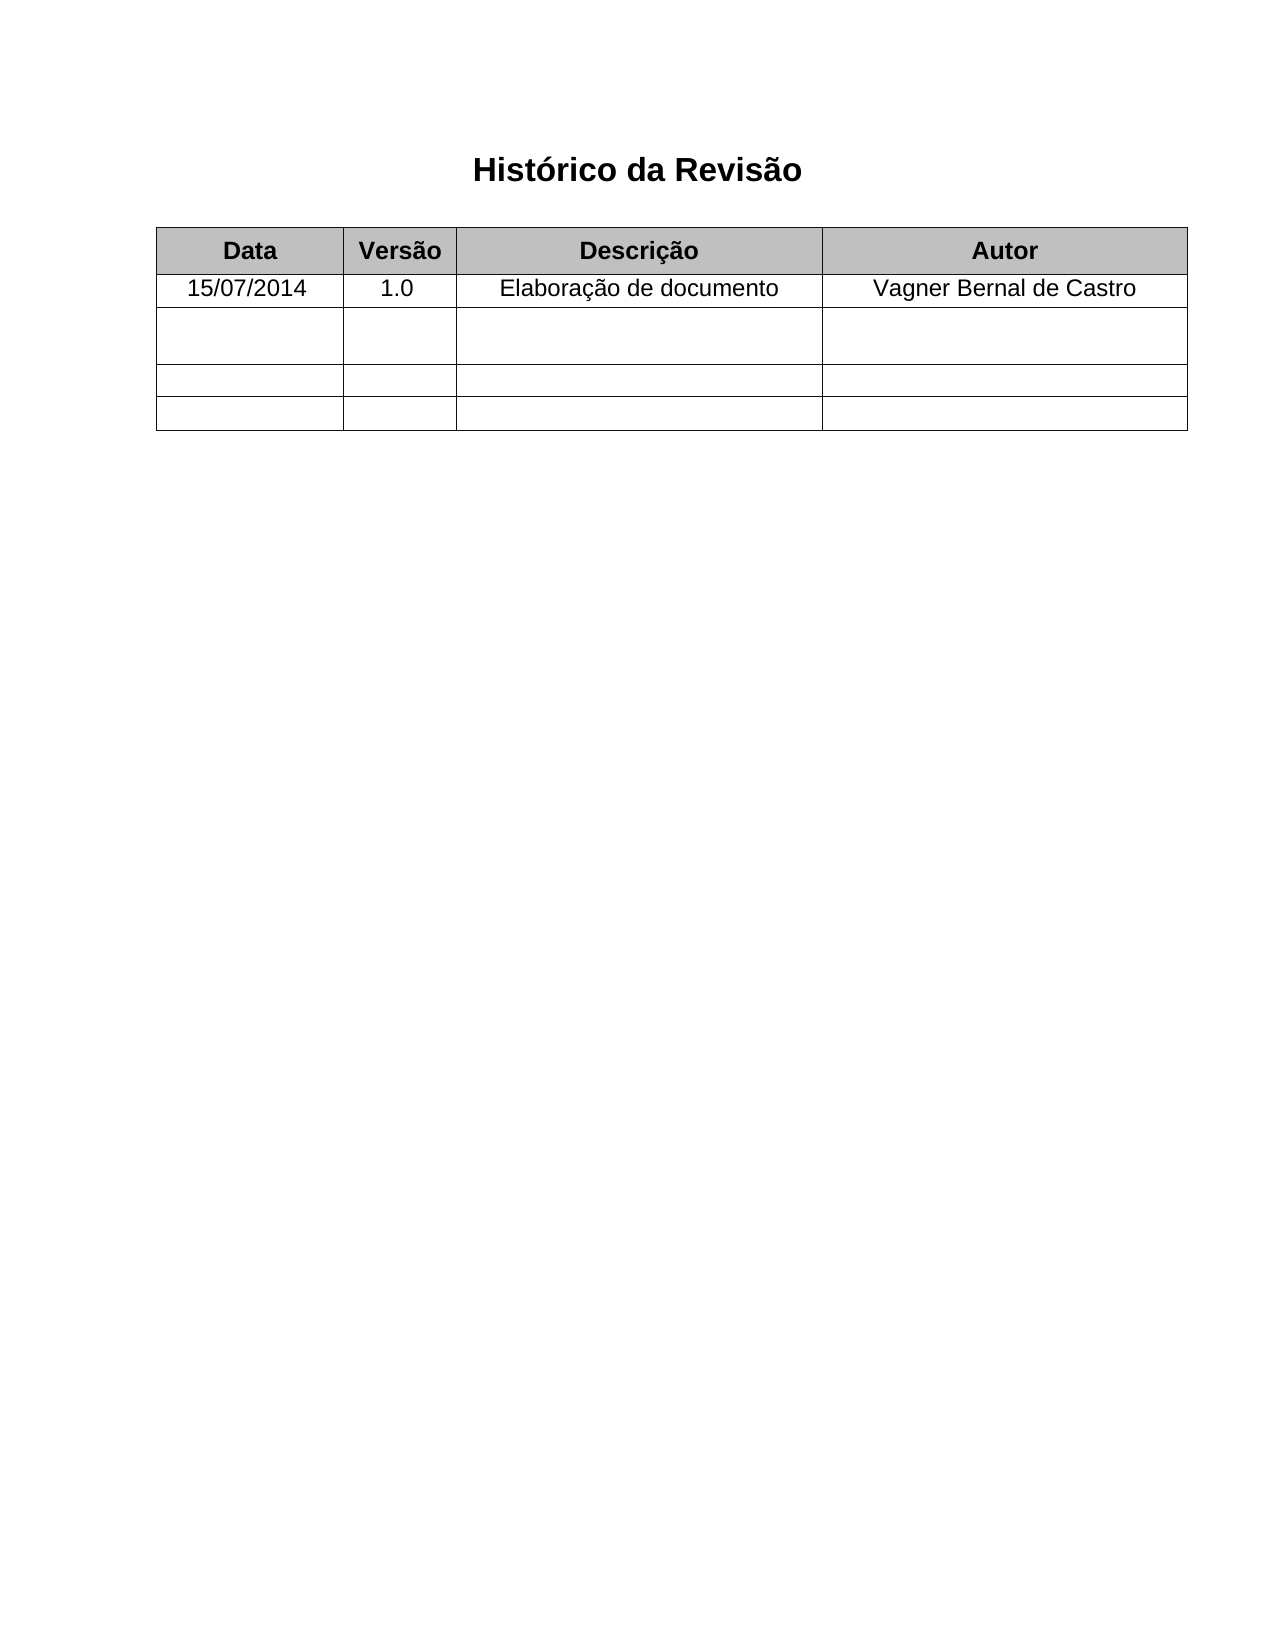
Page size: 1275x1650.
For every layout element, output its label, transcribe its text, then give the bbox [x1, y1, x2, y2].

table_cell 1.0 [344, 275, 456, 307]
table_cell [157, 397, 343, 429]
table_cell [457, 397, 822, 429]
table_cell [823, 397, 1187, 429]
table_header Autor [823, 228, 1187, 274]
table_cell [344, 308, 456, 364]
table_cell [457, 308, 822, 364]
table_cell [823, 365, 1187, 396]
table_cell [823, 308, 1187, 364]
table_cell [344, 397, 456, 429]
table_header Data [157, 228, 343, 274]
table_header Versão [344, 228, 456, 274]
table_cell Elaboração de documento [457, 275, 822, 307]
table_cell [344, 365, 456, 396]
table_header Descrição [457, 228, 822, 274]
table_cell [157, 365, 343, 396]
table_cell 15/07/2014 [157, 275, 343, 307]
table_cell Vagner Bernal de Castro [823, 275, 1187, 307]
text Histórico da Revisão [150, 150, 1125, 188]
table_cell [457, 365, 822, 396]
table_cell [157, 308, 343, 364]
